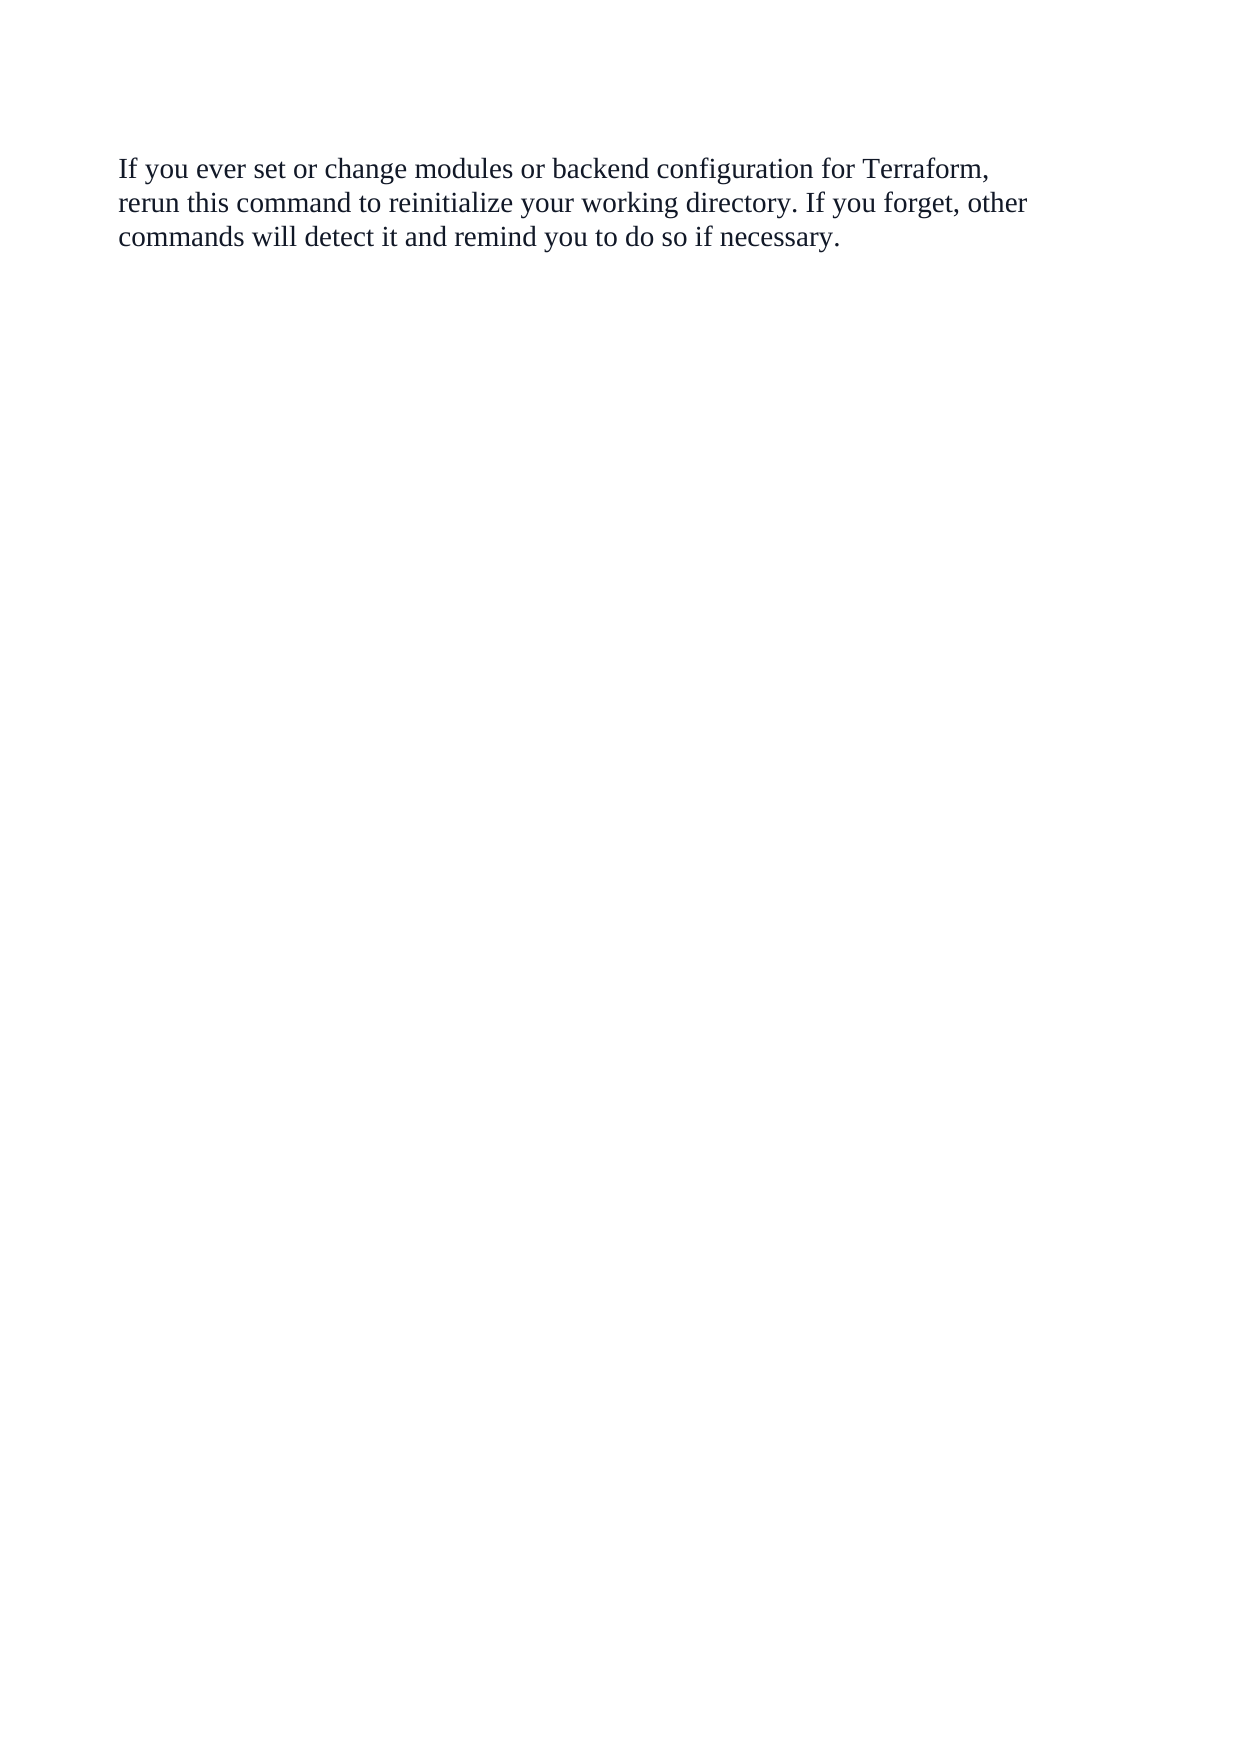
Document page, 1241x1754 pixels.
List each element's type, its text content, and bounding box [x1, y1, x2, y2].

text rerun this command to reinitialize your working directory. If you forget, other [118, 185, 1122, 219]
text commands will detect it and remind you to do so if necessary. [118, 219, 1122, 252]
text If you ever set or change modules or backend configuration for Terraform, [118, 152, 1122, 185]
